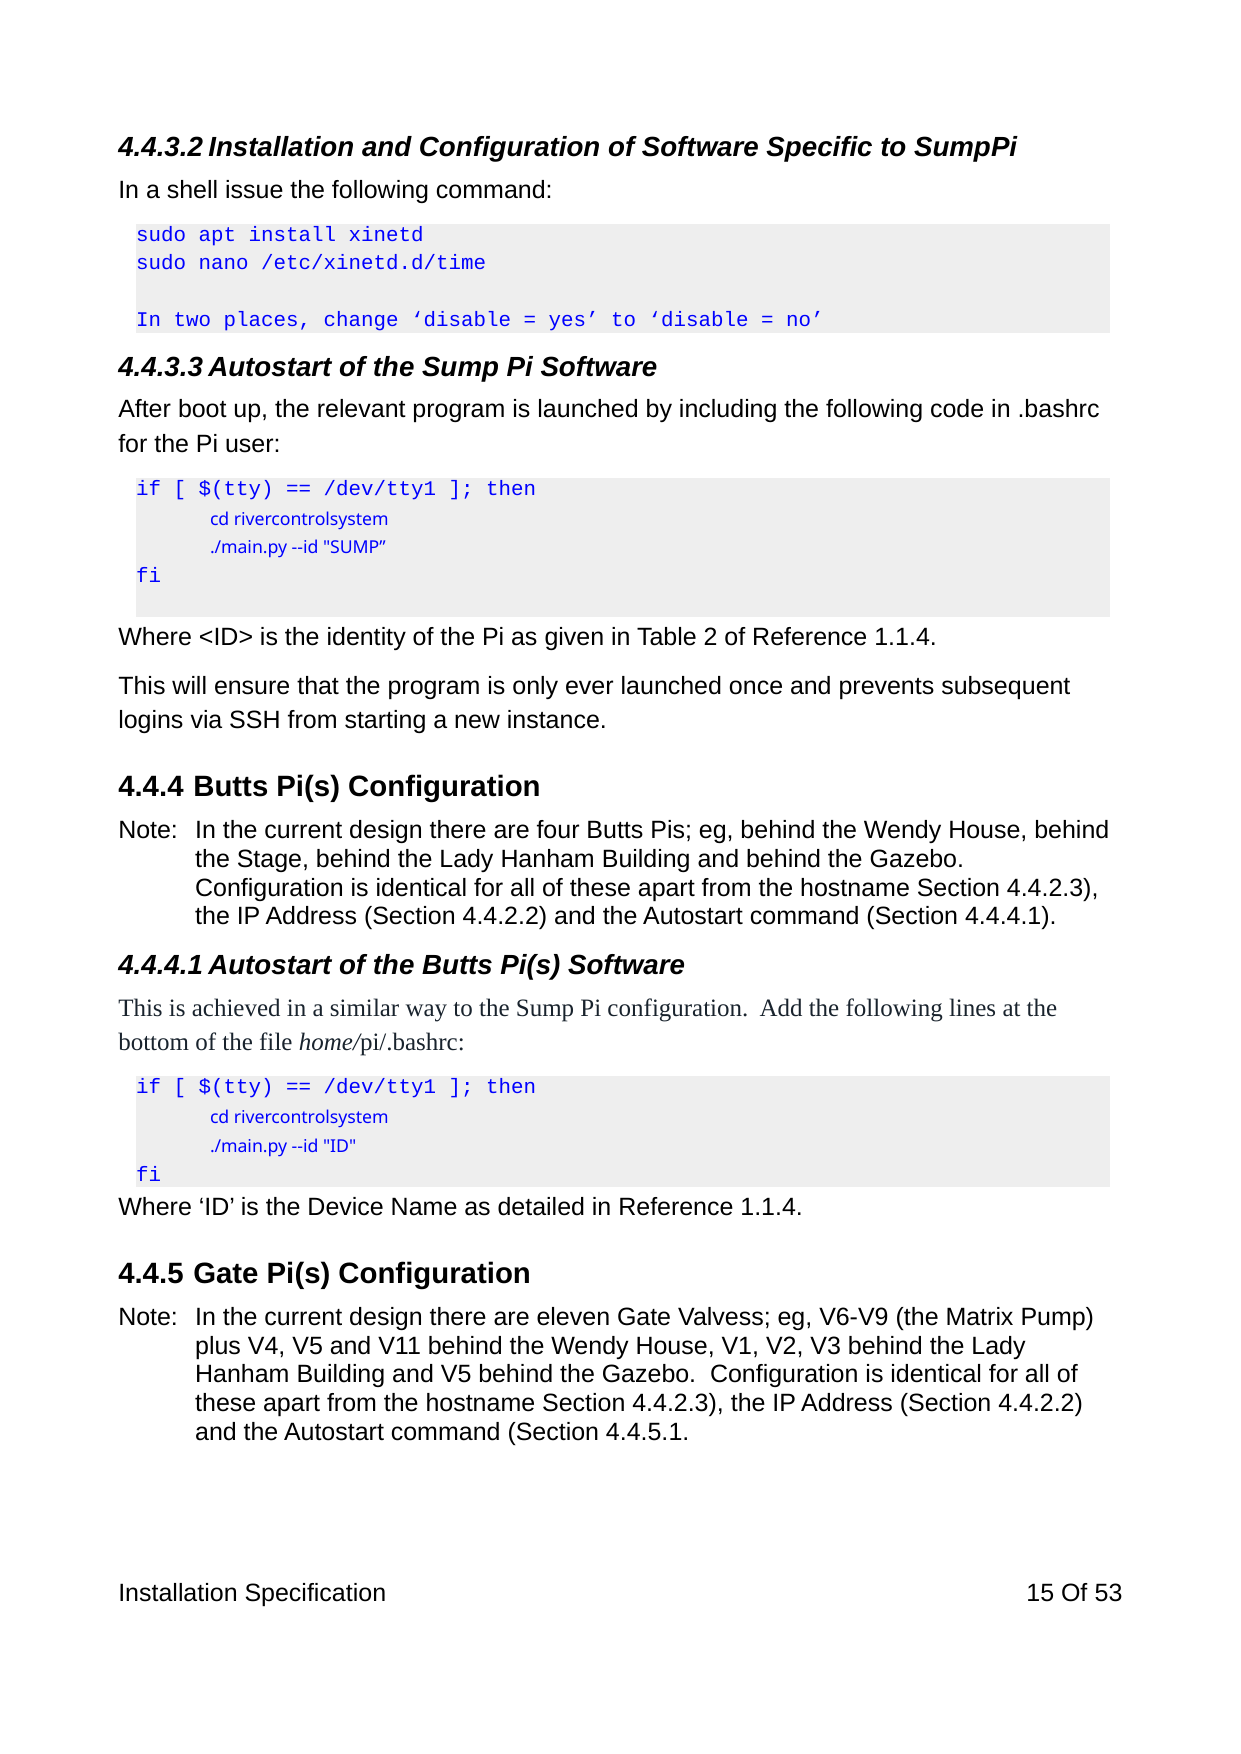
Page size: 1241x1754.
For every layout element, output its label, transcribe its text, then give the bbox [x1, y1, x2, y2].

text Note: In the current design there are four Butts Pis; eg, behind the Wendy House, behind the Stage, behind the Lady Hanham Building and behind the Gazebo. Configuration is identical for all of these apart from the hostname Section 4.4.2.3), the IP Address (Section 4.4.2.2) and the Autostart command (Section 4.4.4.1). [118, 815, 1122, 930]
subtitle Autostart of the Sump Pi Software [118, 350, 1122, 382]
text After boot up, the relevant program is launched by including the following code in .bashrc for the Pi user: [118, 394, 1122, 457]
text This is achieved in a similar way to the Sump Pi configuration. Add the following lines at the bottom of the file home/pi/.bashrc: [118, 993, 1122, 1056]
subtitle Butts Pi(s) Configuration [118, 769, 1122, 803]
text In a shell issue the following command: [118, 175, 1122, 204]
text This will ensure that the program is only ever launched once and prevents subsequent logins via SSH from starting a new instance. [118, 671, 1122, 734]
text cd rivercontrolsystem ./main.py --id "ID" [136, 1105, 1110, 1159]
text Note: In the current design there are eleven Gate Valvess; eg, V6-V9 (the Matrix Pump) plus V4, V5 and V11 behind the Wendy House, V1, V2, V3 behind the Lady Hanham Building and V5 behind the Gazebo. Configuration is identical for all of these apart from the hostname Section 4.4.2.3), the IP Address (Section 4.4.2.2) and the Autostart command (Section 4.4.5.1. [118, 1302, 1122, 1446]
text sudo apt install xinetd [136, 224, 1110, 248]
subtitle Gate Pi(s) Configuration [118, 1256, 1122, 1289]
text Where <ID> is the identity of the Pi as given in Table 2 of Reference 1.1.4. [118, 622, 1122, 650]
subtitle Installation and Configuration of Software Specific to SumpPi [118, 131, 1122, 162]
text Where ‘ID’ is the Device Name as detailed in Reference 1.1.4. [118, 1192, 1122, 1221]
subtitle Autostart of the Butts Pi(s) Software [118, 948, 1122, 980]
text sudo nano /etc/xinetd.d/time [136, 252, 1110, 276]
text fi [136, 565, 1110, 589]
text fi [136, 1164, 1110, 1187]
text In two places, change ‘disable = yes’ to ‘disable = no’ [136, 309, 1110, 333]
text if [ $(tty) == /dev/tty1 ]; then [136, 1076, 1110, 1100]
text cd rivercontrolsystem ./main.py --id "SUMP” [136, 506, 1110, 560]
text if [ $(tty) == /dev/tty1 ]; then [136, 478, 1110, 501]
